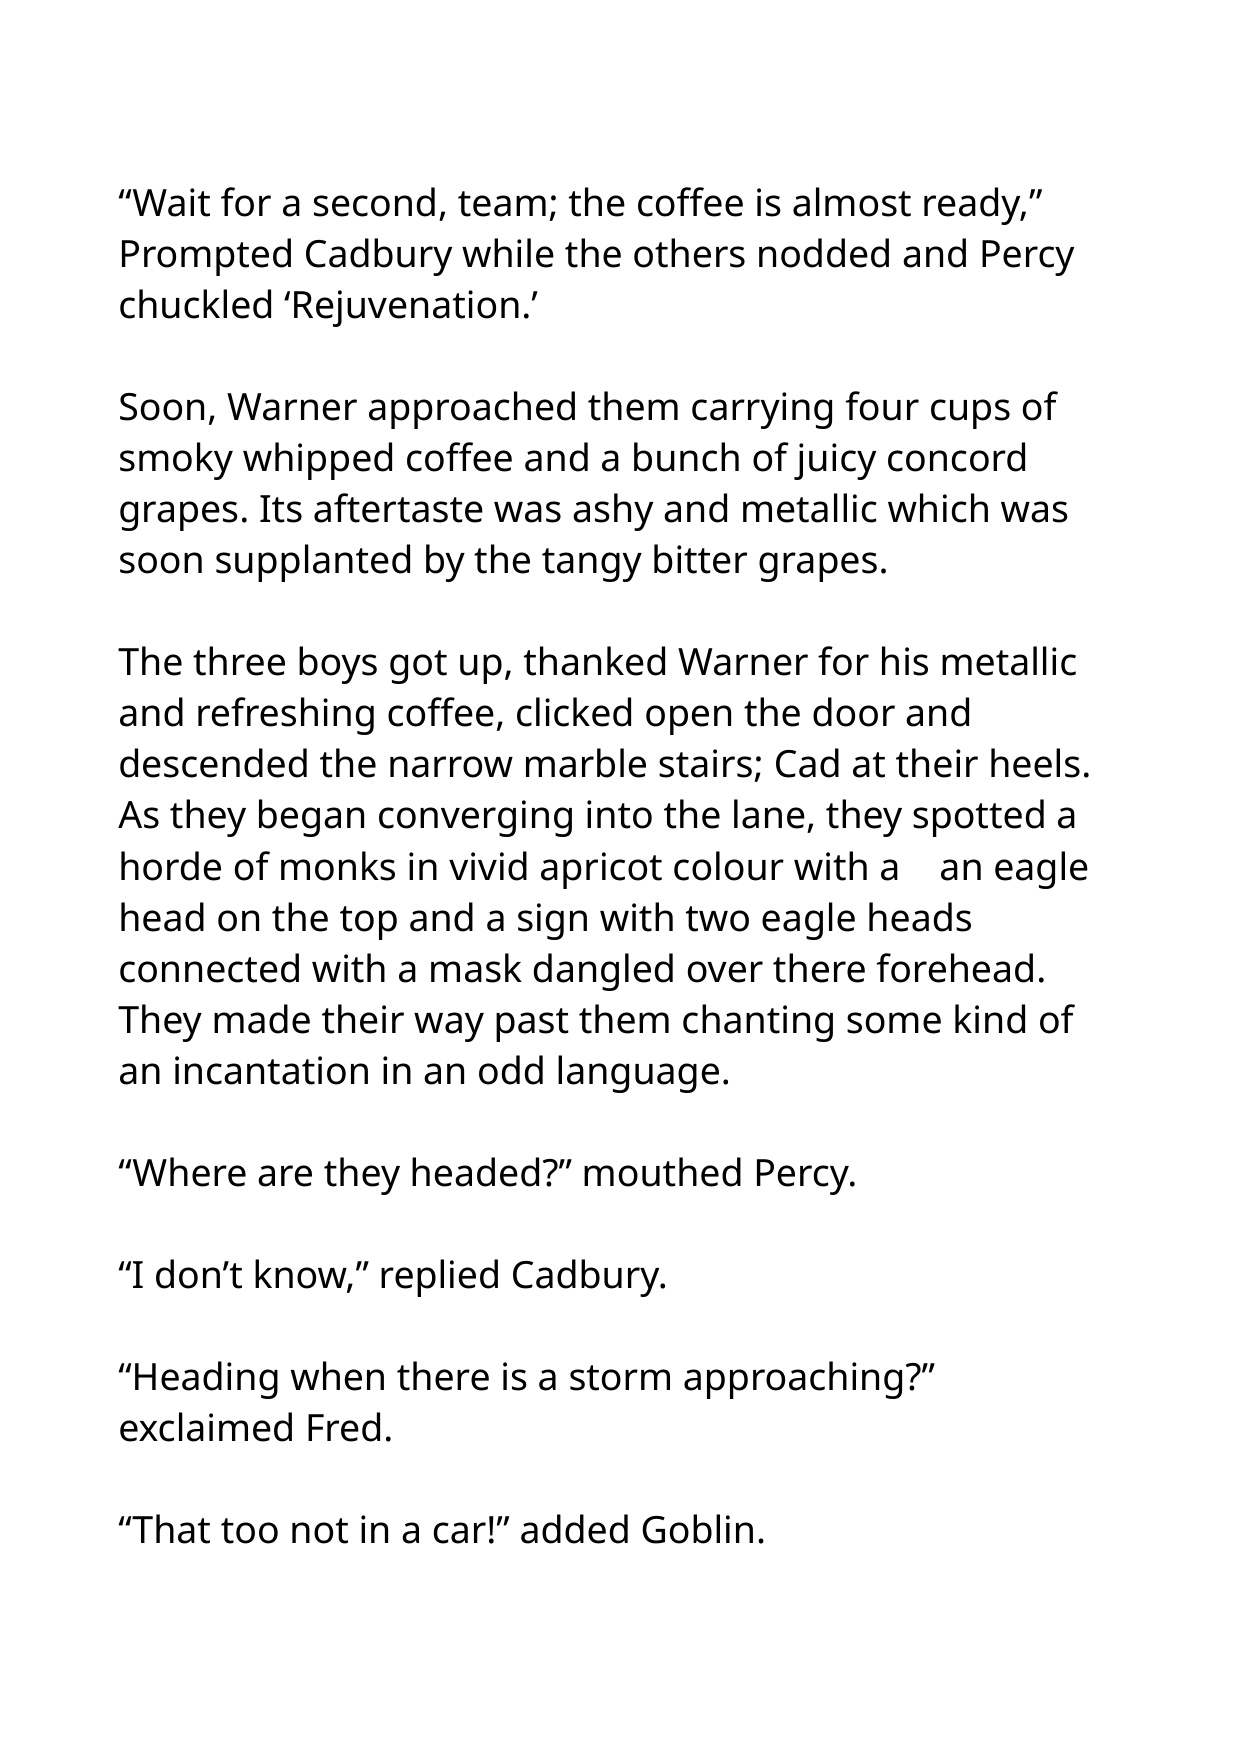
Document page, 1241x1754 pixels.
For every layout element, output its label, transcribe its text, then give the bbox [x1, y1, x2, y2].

text “I don’t know,” replied Cadbury. [118, 1248, 1122, 1299]
text The three boys got up, thanked Warner for his metallic and refreshing coffee, clicked open the door and descended the narrow marble stairs; Cad at their heels. As they began converging into the lane, they spotted a horde of monks in vivid apricot colour with a an eagle head on the top and a sign with two eagle heads connected with a mask dangled over there forehead. They made their way past them chanting some kind of an incantation in an odd language. [118, 636, 1122, 1095]
text “Wait for a second, team; the coffee is almost ready,” Prompted Cadbury while the others nodded and Percy chuckled ‘Rejuvenation.’ [118, 176, 1122, 329]
text Soon, Warner approached them carrying four cups of smoky whipped coffee and a bunch of juicy concord grapes. Its aftertaste was ashy and metallic which was soon supplanted by the tangy bitter grapes. [118, 381, 1122, 585]
text “Heading when there is a storm approaching?” exclaimed Fred. [118, 1350, 1122, 1452]
text “That too not in a car!” added Goblin. [118, 1503, 1122, 1554]
text “Where are they headed?” mouthed Percy. [118, 1146, 1122, 1197]
